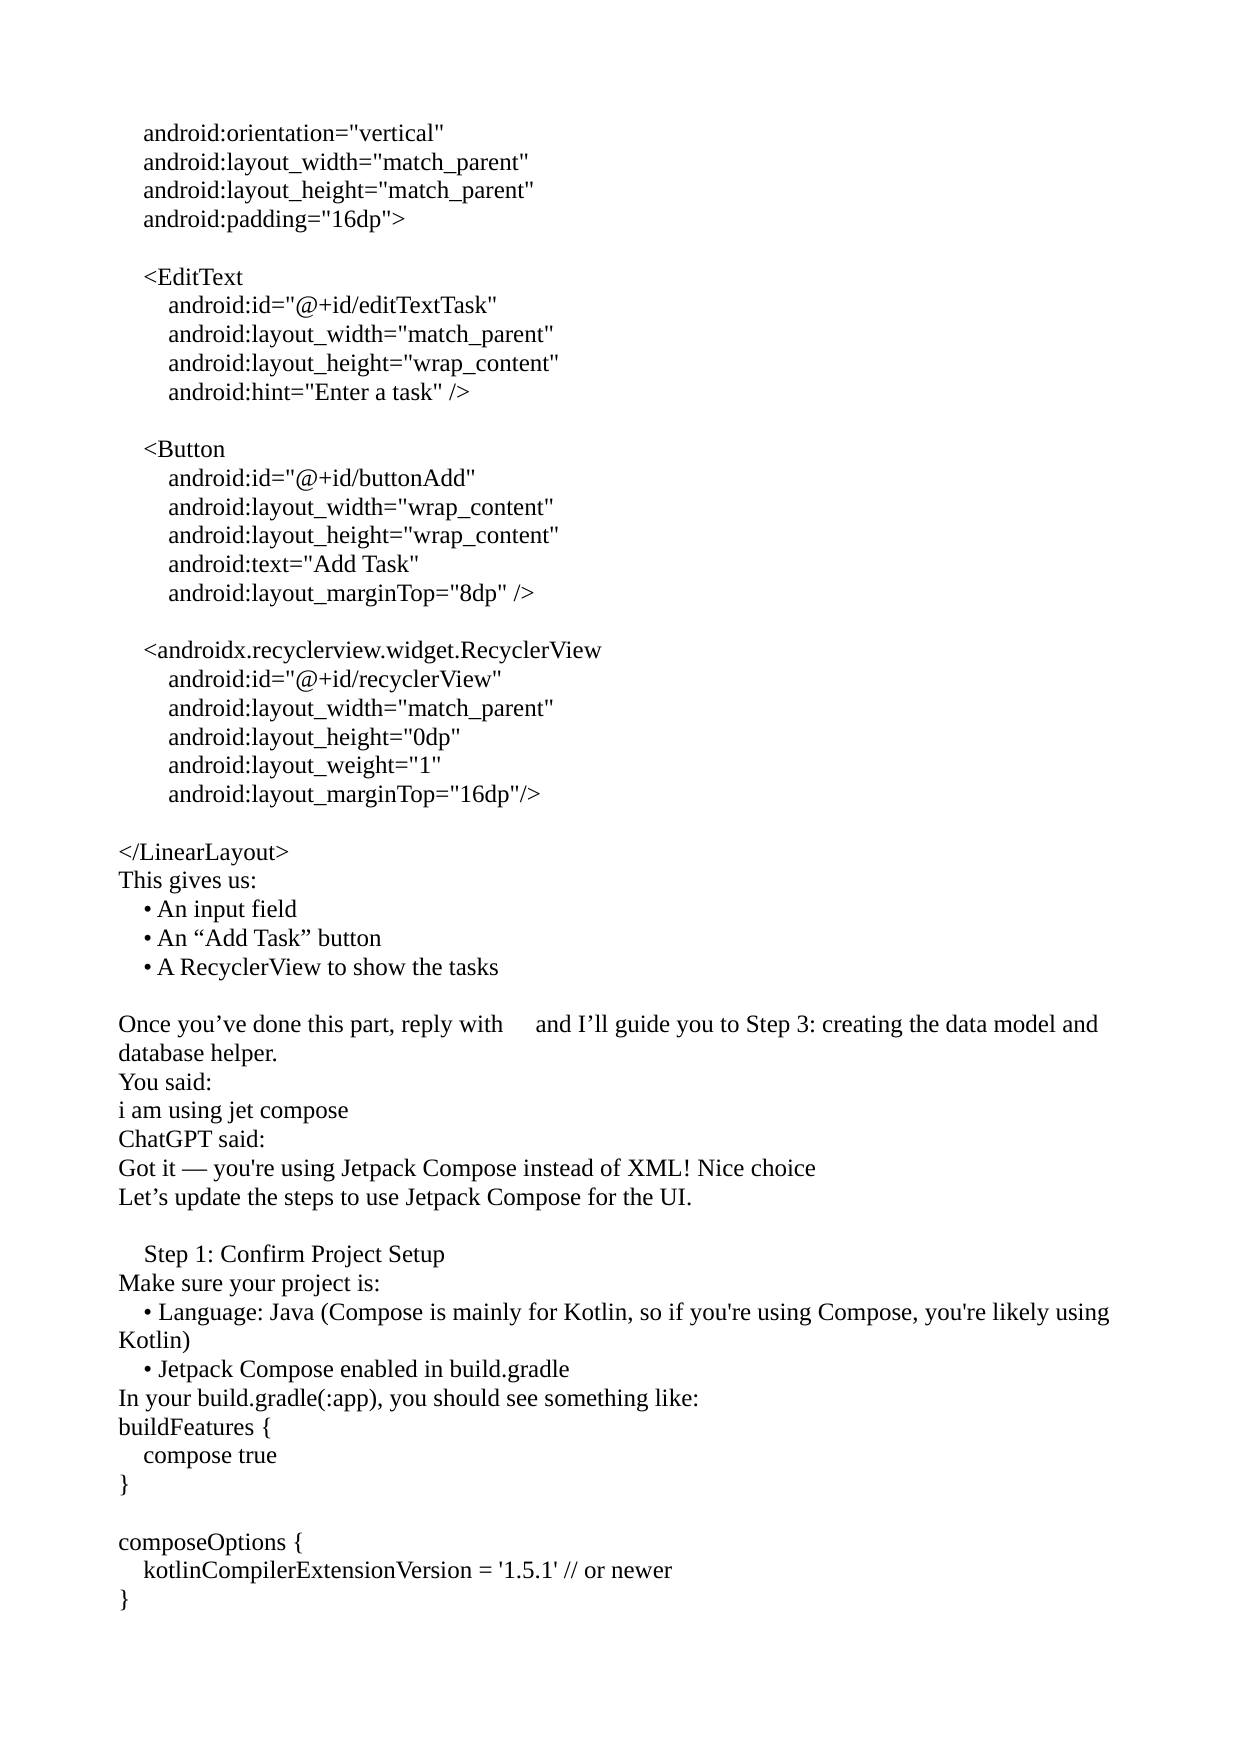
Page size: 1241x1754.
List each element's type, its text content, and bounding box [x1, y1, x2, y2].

text android:layout_height="match_parent" [118, 176, 1122, 204]
text </LinearLayout> [118, 837, 1122, 866]
text android:layout_marginTop="8dp" /> [118, 578, 1122, 607]
text <androidx.recyclerview.widget.RecyclerView [118, 636, 1122, 664]
text • An input field [118, 894, 1122, 923]
text android:id="@+id/editTextTask" [118, 291, 1122, 319]
text ✅ Step 1: Confirm Project Setup [118, 1239, 1122, 1268]
text You said: [118, 1067, 1122, 1096]
text android:text="Add Task" [118, 549, 1122, 578]
text ChatGPT said: [118, 1124, 1122, 1153]
text kotlinCompilerExtensionVersion = '1.5.1' // or newer [118, 1556, 1122, 1584]
text Make sure your project is: [118, 1268, 1122, 1297]
text } [118, 1584, 1122, 1613]
text android:orientation="vertical" [118, 118, 1122, 147]
text • Language: Java (Compose is mainly for Kotlin, so if you're using Compose, you're likely using Kotlin) [118, 1297, 1122, 1354]
text android:layout_width="match_parent" [118, 319, 1122, 348]
text android:layout_width="match_parent" [118, 147, 1122, 176]
text Let’s update the steps to use Jetpack Compose for the UI. [118, 1182, 1122, 1211]
text android:id="@+id/buttonAdd" [118, 463, 1122, 492]
text Once you’ve done this part, reply with ✅ and I’ll guide you to Step 3: creating the data model and database helper. [118, 1009, 1122, 1067]
text android:hint="Enter a task" /> [118, 377, 1122, 406]
text This gives us: [118, 866, 1122, 894]
text • Jetpack Compose enabled in build.gradle [118, 1354, 1122, 1383]
text android:layout_weight="1" [118, 751, 1122, 779]
text android:padding="16dp"> [118, 204, 1122, 233]
text Got it — you're using Jetpack Compose instead of XML! Nice choice 🙌 [118, 1153, 1122, 1182]
text android:layout_width="match_parent" [118, 693, 1122, 722]
text } [118, 1469, 1122, 1498]
text compose true [118, 1441, 1122, 1469]
text composeOptions { [118, 1527, 1122, 1556]
text In your build.gradle(:app), you should see something like: [118, 1383, 1122, 1412]
text buildFeatures { [118, 1412, 1122, 1441]
text i am using jet compose [118, 1096, 1122, 1124]
text android:layout_height="0dp" [118, 722, 1122, 751]
text android:layout_width="wrap_content" [118, 492, 1122, 521]
text android:layout_height="wrap_content" [118, 348, 1122, 377]
text • A RecyclerView to show the tasks [118, 952, 1122, 981]
text <Button [118, 434, 1122, 463]
text <EditText [118, 262, 1122, 291]
text android:id="@+id/recyclerView" [118, 664, 1122, 693]
text • An “Add Task” button [118, 923, 1122, 952]
text android:layout_height="wrap_content" [118, 521, 1122, 549]
text android:layout_marginTop="16dp"/> [118, 779, 1122, 808]
